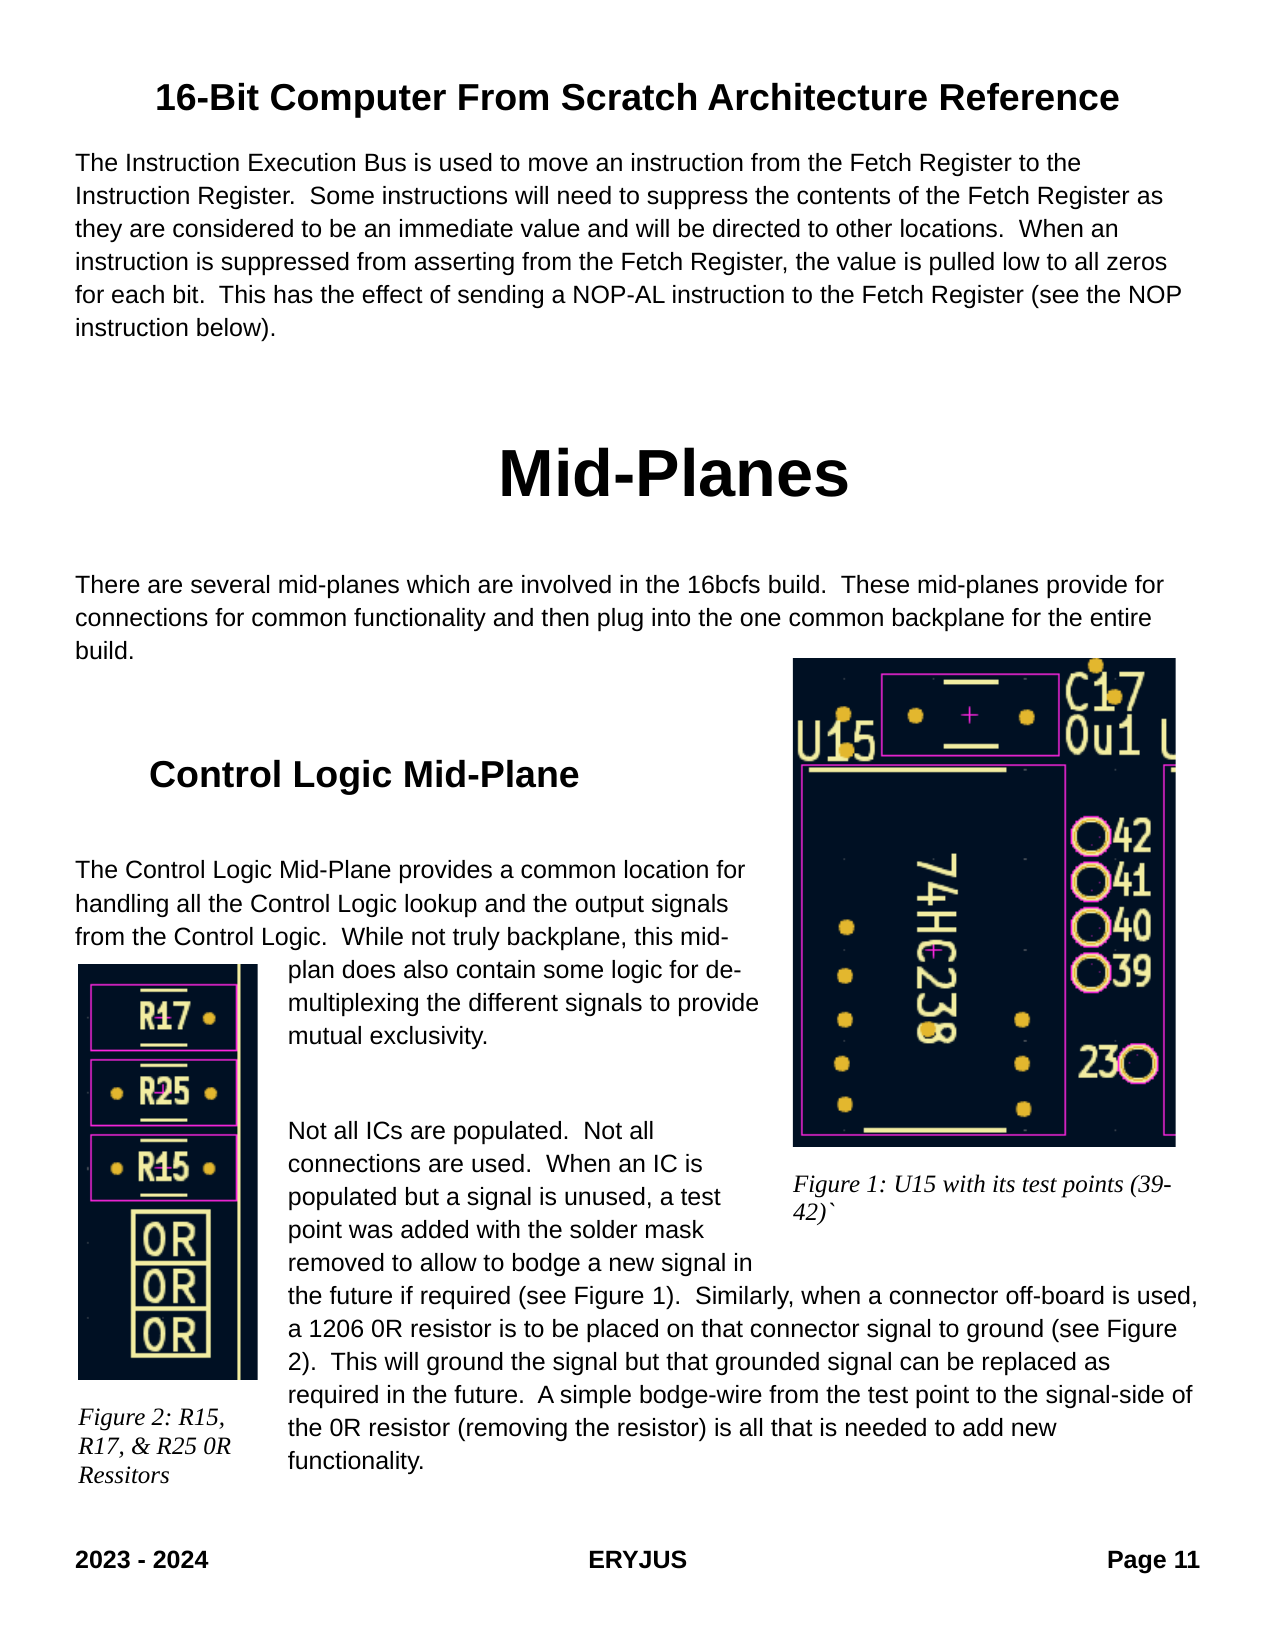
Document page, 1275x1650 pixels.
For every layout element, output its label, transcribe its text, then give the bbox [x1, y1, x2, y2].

text Figure 2: R15, R17, & R25 0R Ressitors [78, 1380, 258, 1489]
subtitle Mid-Planes [75, 433, 1200, 510]
picture [792, 658, 1176, 1147]
picture [78, 964, 258, 1380]
text There are several mid-planes which are involved in the 16bcfs build. These mid-planes provide for connections for common functionality and then plug into the one common backplane for the entire build. [75, 570, 1200, 665]
subtitle [1176, 752, 1200, 795]
text Figure 1: U15 with its test points (39-42)` [793, 1147, 1176, 1226]
text The Control Logic Mid-Plane provides a common location for handling all the Control Logic lookup and the output signals from the Control Logic. While not truly backplane, this mid-plan does also contain some logic for de-multiplexing the different signals to provide mutual exclusivity. [75, 856, 792, 1049]
text The Instruction Execution Bus is used to move an instruction from the Fetch Register to the Instruction Register. Some instructions will need to suppress the contents of the Fetch Register as they are considered to be an immediate value and will be directed to other locations. When an instruction is suppressed from asserting from the Fetch Register, the value is pulled low to all zeros for each bit. This has the effect of sending a NOP-AL instruction to the Fetch Register (see the NOP instruction below). [75, 148, 1200, 342]
text Not all ICs are populated. Not all connections are used. When an IC is populated but a signal is unused, a test point was added with the solder mask removed to allow to bodge a new signal in the future if required (see Figure 1). Similarly, when a connector off-board is used, a 1206 0R resistor is to be placed on that connector signal to ground (see Figure 2). This will ground the signal but that grounded signal can be replaced as required in the future. A simple bodge-wire from the test point to the signal-side of the 0R resistor (removing the resistor) is all that is needed to add new functionality. [258, 1116, 1200, 1475]
subtitle Control Logic Mid-Plane [75, 752, 792, 795]
